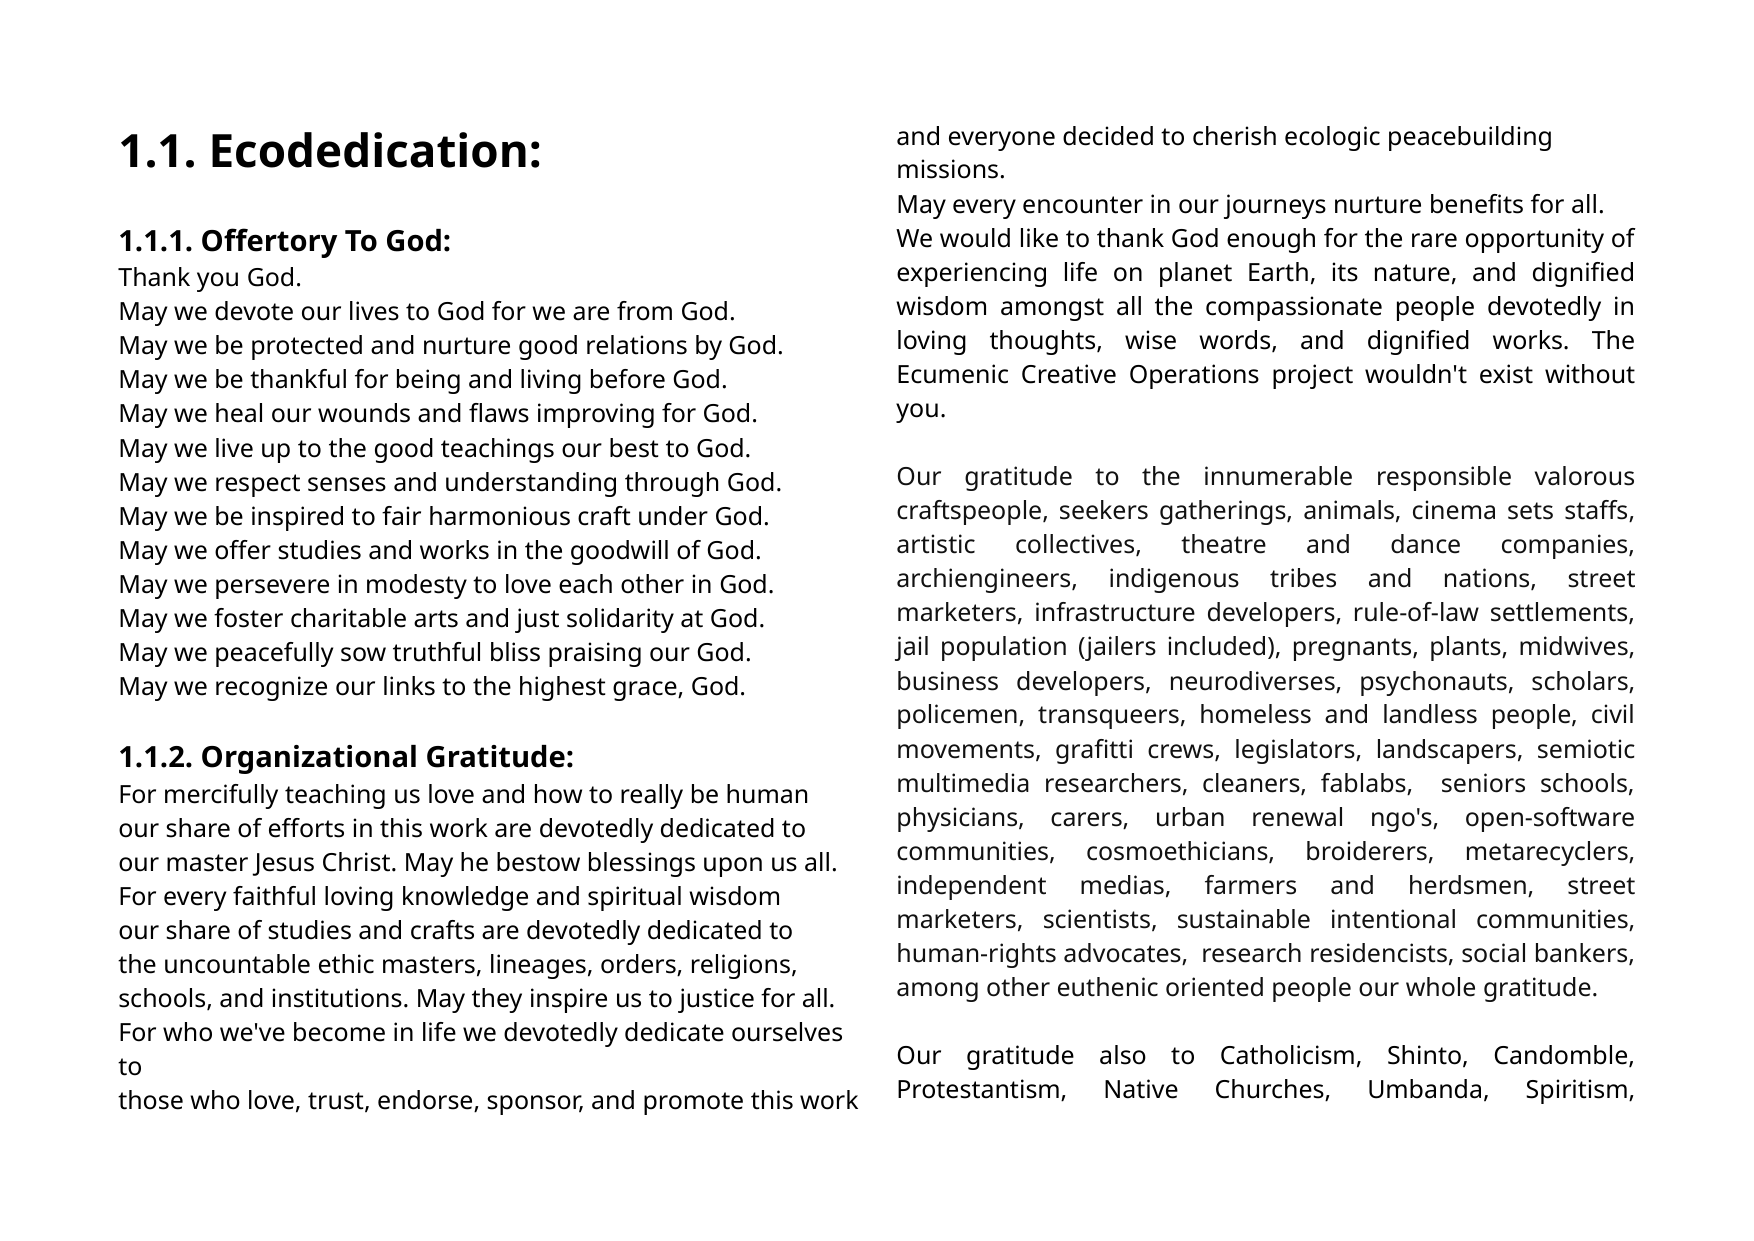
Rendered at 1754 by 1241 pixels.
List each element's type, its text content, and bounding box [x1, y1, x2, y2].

text May we live up to the good teachings our best to God. [118, 430, 868, 464]
text We would like to thank God enough for the rare opportunity of experiencing life on planet Earth, its nature, and dignified wisdom amongst all the compassionate people devotedly in loving thoughts, wise words, and dignified works. The Ecumenic Creative Operations project wouldn't exist without you. [896, 220, 1636, 425]
text For mercifully teaching us love and how to really be human [118, 776, 868, 811]
text For every faithful loving knowledge and spiritual wisdom [118, 879, 868, 913]
text Thank you God. [118, 260, 868, 294]
text May we persevere in modesty to love each other in God. [118, 566, 868, 601]
text May we foster charitable arts and just solidarity at God. [118, 601, 868, 634]
text May we peacefully sow truthful bliss praising our God. [118, 634, 868, 669]
text and everyone decided to cherish ecologic peacebuilding missions. [896, 118, 1636, 186]
text May we heal our wounds and flaws improving for God. [118, 396, 868, 430]
text For who we've become in life we devotedly dedicate ourselves to [118, 1015, 868, 1083]
text Our gratitude to the innumerable responsible valorous craftspeople, seekers gatherings, animals, cinema sets staffs, artistic collectives, theatre and dance companies, archiengineers, indigenous tribes and nations, street marketers, infrastructure developers, rule-of-law settlements, jail population (jailers included), pregnants, plants, midwives, business developers, neurodiverses, psychonauts, scholars, policemen, transqueers, homeless and landless people, civil movements, grafitti crews, legislators, landscapers, semiotic multimedia researchers, cleaners, fablabs, seniors schools, physicians, carers, urban renewal ngo's, open-software communities, cosmoethicians, broiderers, metarecyclers, independent medias, farmers and herdsmen, street marketers, scientists, sustainable intentional communities, human-rights advocates, research residencists, social bankers, among other euthenic oriented people our whole gratitude. [896, 459, 1636, 1004]
text May we be inspired to fair harmonious craft under God. [118, 498, 868, 532]
text 1.1.1. Offertory To God: [118, 220, 868, 260]
text May every encounter in our journeys nurture benefits for all. [896, 186, 1636, 220]
text our share of studies and crafts are devotedly dedicated to [118, 913, 868, 947]
text 1.1.2. Organizational Gratitude: [118, 737, 868, 776]
text our master Jesus Christ. May he bestow blessings upon us all. [118, 844, 868, 879]
text 1.1. Ecodedication: [118, 118, 868, 181]
text May we offer studies and works in the goodwill of God. [118, 532, 868, 566]
text schools, and institutions. May they inspire us to justice for all. [118, 981, 868, 1015]
text the uncountable ethic masters, lineages, orders, religions, [118, 947, 868, 981]
text May we be protected and nurture good relations by God. [118, 328, 868, 362]
text May we devote our lives to God for we are from God. [118, 294, 868, 328]
text May we be thankful for being and living before God. [118, 362, 868, 396]
text May we recognize our links to the highest grace, God. [118, 669, 868, 703]
text those who love, trust, endorse, sponsor, and promote this work [118, 1083, 868, 1117]
text Our gratitude also to Catholicism, Shinto, Candomble, Protestantism, Native Churches, Umbanda, Spiritism, [896, 1038, 1636, 1106]
text May we respect senses and understanding through God. [118, 464, 868, 498]
text our share of efforts in this work are devotedly dedicated to [118, 811, 868, 844]
